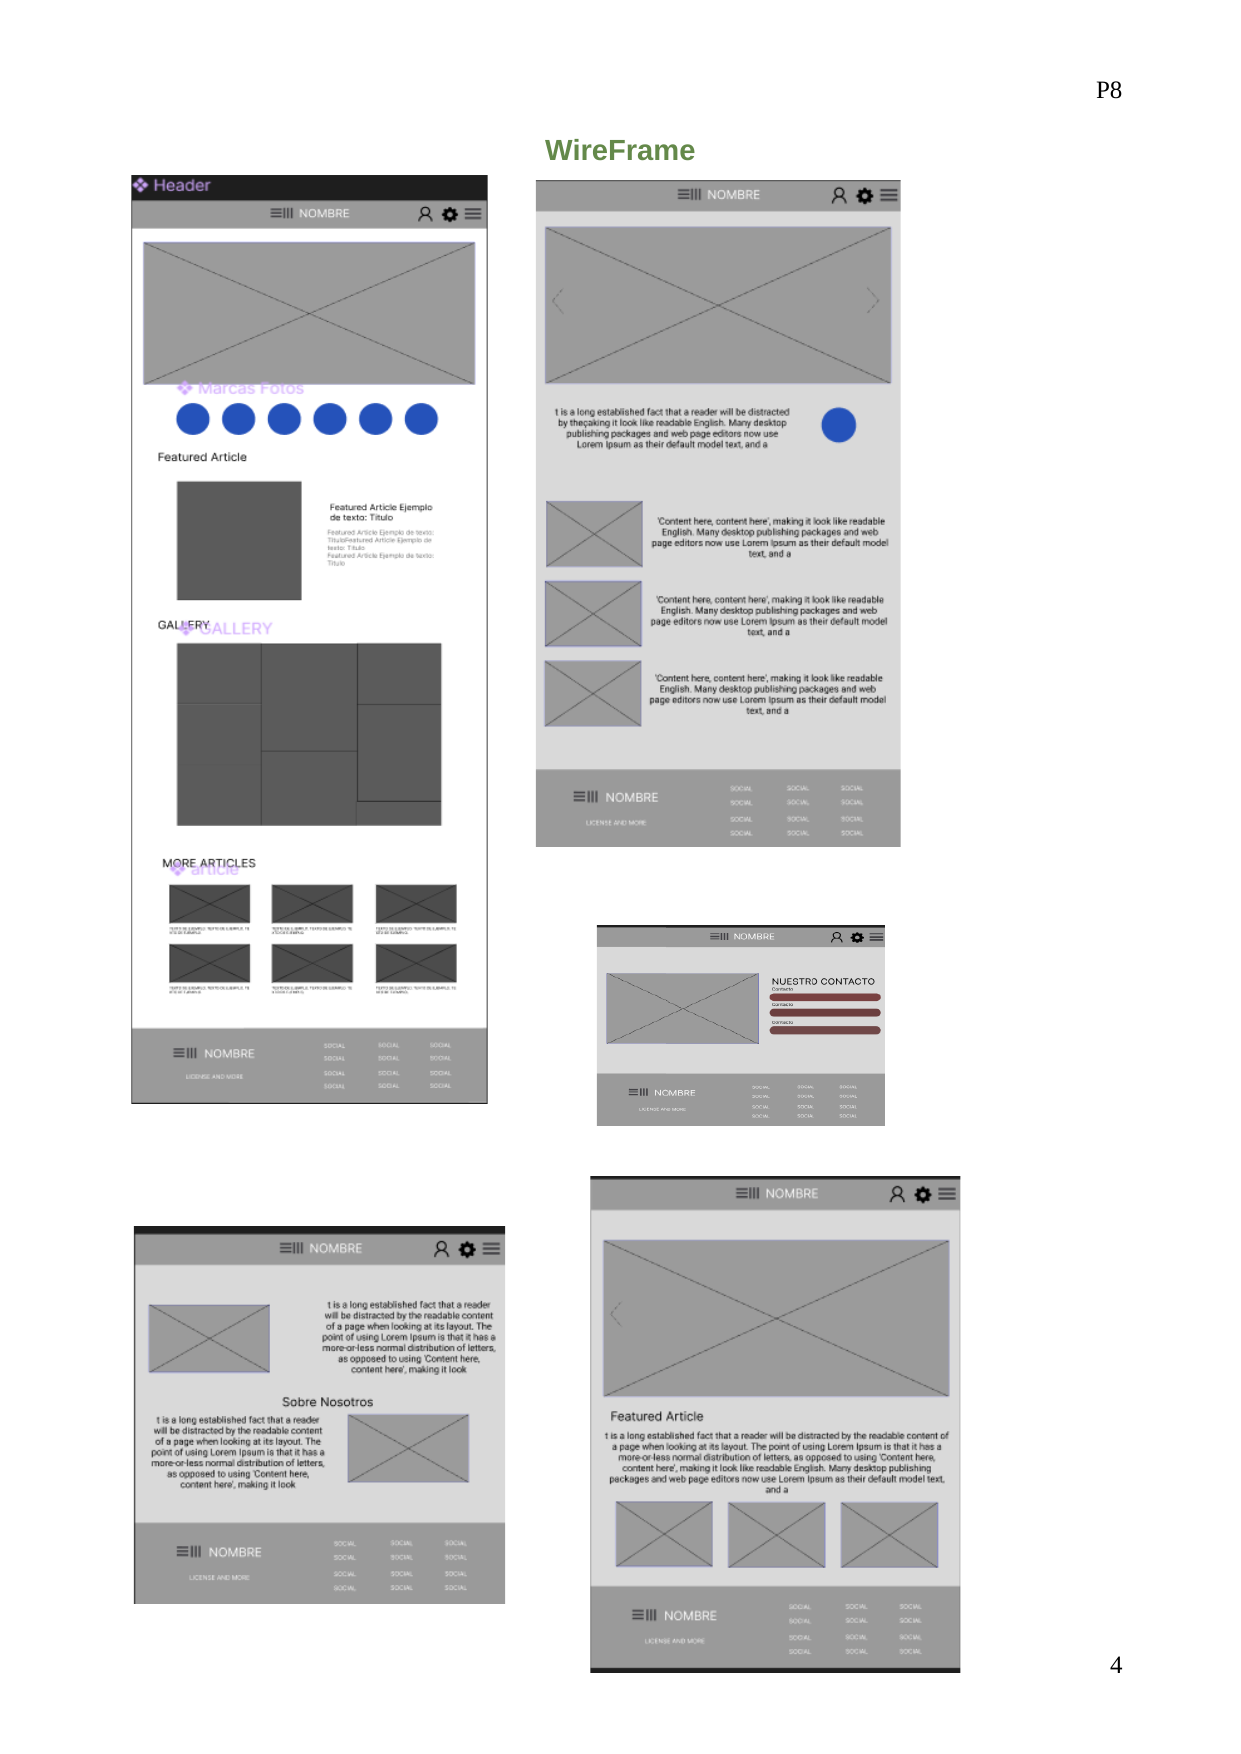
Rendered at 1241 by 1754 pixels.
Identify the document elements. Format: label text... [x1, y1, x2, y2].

picture [535, 180, 901, 847]
picture [590, 1176, 961, 1673]
subtitle WireFrame [118, 132, 1122, 166]
picture [133, 1226, 505, 1604]
picture [596, 925, 885, 1126]
picture [131, 175, 488, 1104]
